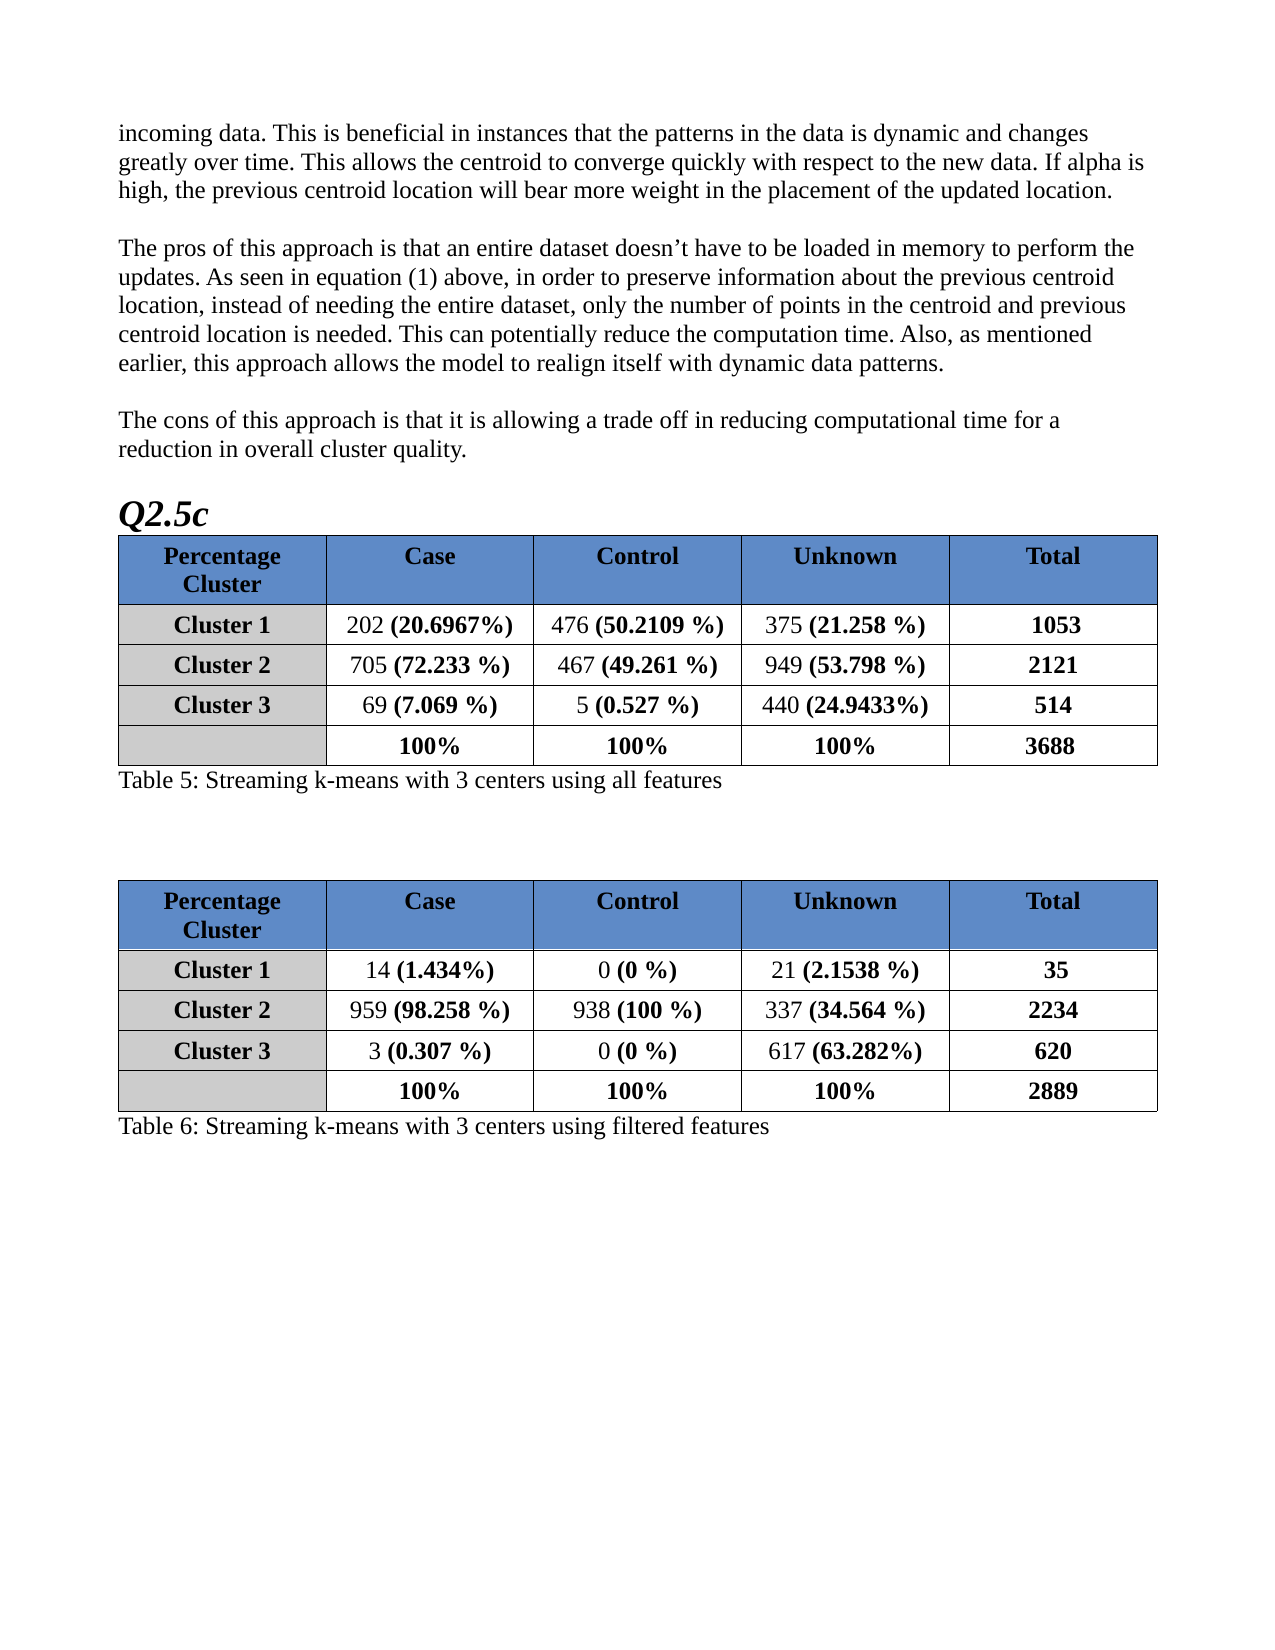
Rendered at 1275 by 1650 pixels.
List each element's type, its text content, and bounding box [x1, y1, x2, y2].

table_cell Cluster 1 [119, 605, 326, 644]
table_cell 3688 [950, 726, 1157, 765]
table_cell Cluster 1 [119, 951, 326, 990]
table_cell 2234 [950, 991, 1157, 1030]
table_header Control [534, 881, 741, 949]
table_cell 100% [327, 1071, 533, 1111]
table_cell 467 (49.261 %) [534, 645, 741, 685]
text Table 5: Streaming k-means with 3 centers using all features [118, 766, 1157, 794]
table_header Percentage Cluster [119, 536, 326, 604]
table_cell Cluster 3 [119, 1031, 326, 1070]
table_cell 100% [742, 1071, 949, 1111]
table_cell 100% [327, 726, 533, 765]
table_header Percentage Cluster [119, 881, 326, 949]
table_header Control [534, 536, 741, 604]
table_cell 0 (0 %) [534, 1031, 741, 1070]
table_cell 938 (100 %) [534, 991, 741, 1030]
text Q2.5c [118, 492, 1157, 535]
table_cell Cluster 2 [119, 991, 326, 1030]
table_cell Cluster 2 [119, 645, 326, 685]
table_cell 35 [950, 951, 1157, 990]
table_cell 705 (72.233 %) [327, 645, 533, 685]
table_cell 100% [534, 1071, 741, 1111]
table_cell 2889 [950, 1071, 1157, 1111]
table_cell 5 (0.527 %) [534, 686, 741, 725]
table_header Case [327, 536, 533, 604]
table_cell 617 (63.282%) [742, 1031, 949, 1070]
table_cell [119, 726, 326, 765]
table_cell 69 (7.069 %) [327, 686, 533, 725]
text Table 6: Streaming k-means with 3 centers using filtered features [118, 1112, 1157, 1139]
table_cell 476 (50.2109 %) [534, 605, 741, 644]
table_cell 375 (21.258 %) [742, 605, 949, 644]
table_cell 514 [950, 686, 1157, 725]
table_header Total [950, 536, 1157, 604]
table_cell 100% [742, 726, 949, 765]
table_cell 100% [534, 726, 741, 765]
text incoming data. This is beneficial in instances that the patterns in the data is dynamic and changes greatly over time. This allows the centroid to converge quickly with respect to the new data. If alpha is high, the previous centroid location will bear more weight in the placement of the updated location. [118, 118, 1157, 204]
table_cell 0 (0 %) [534, 951, 741, 990]
text The cons of this approach is that it is allowing a trade off in reducing computational time for a reduction in overall cluster quality. [118, 406, 1157, 463]
table_cell 620 [950, 1031, 1157, 1070]
table_cell 202 (20.6967%) [327, 605, 533, 644]
table_cell 959 (98.258 %) [327, 991, 533, 1030]
table_cell Cluster 3 [119, 686, 326, 725]
table_cell 1053 [950, 605, 1157, 644]
text The pros of this approach is that an entire dataset doesn’t have to be loaded in memory to perform the updates. As seen in equation (1) above, in order to preserve information about the previous centroid location, instead of needing the entire dataset, only the number of points in the centroid and previous centroid location is needed. This can potentially reduce the computation time. Also, as mentioned earlier, this approach allows the model to realign itself with dynamic data patterns. [118, 233, 1157, 377]
table_cell 440 (24.9433%) [742, 686, 949, 725]
table_cell 949 (53.798 %) [742, 645, 949, 685]
table_cell 14 (1.434%) [327, 951, 533, 990]
table_cell 3 (0.307 %) [327, 1031, 533, 1070]
table_header Unknown [742, 536, 949, 604]
table_cell 21 (2.1538 %) [742, 951, 949, 990]
table_cell [119, 1071, 326, 1111]
table_cell 2121 [950, 645, 1157, 685]
table_header Total [950, 881, 1157, 949]
table_header Case [327, 881, 533, 949]
table_cell 337 (34.564 %) [742, 991, 949, 1030]
table_header Unknown [742, 881, 949, 949]
